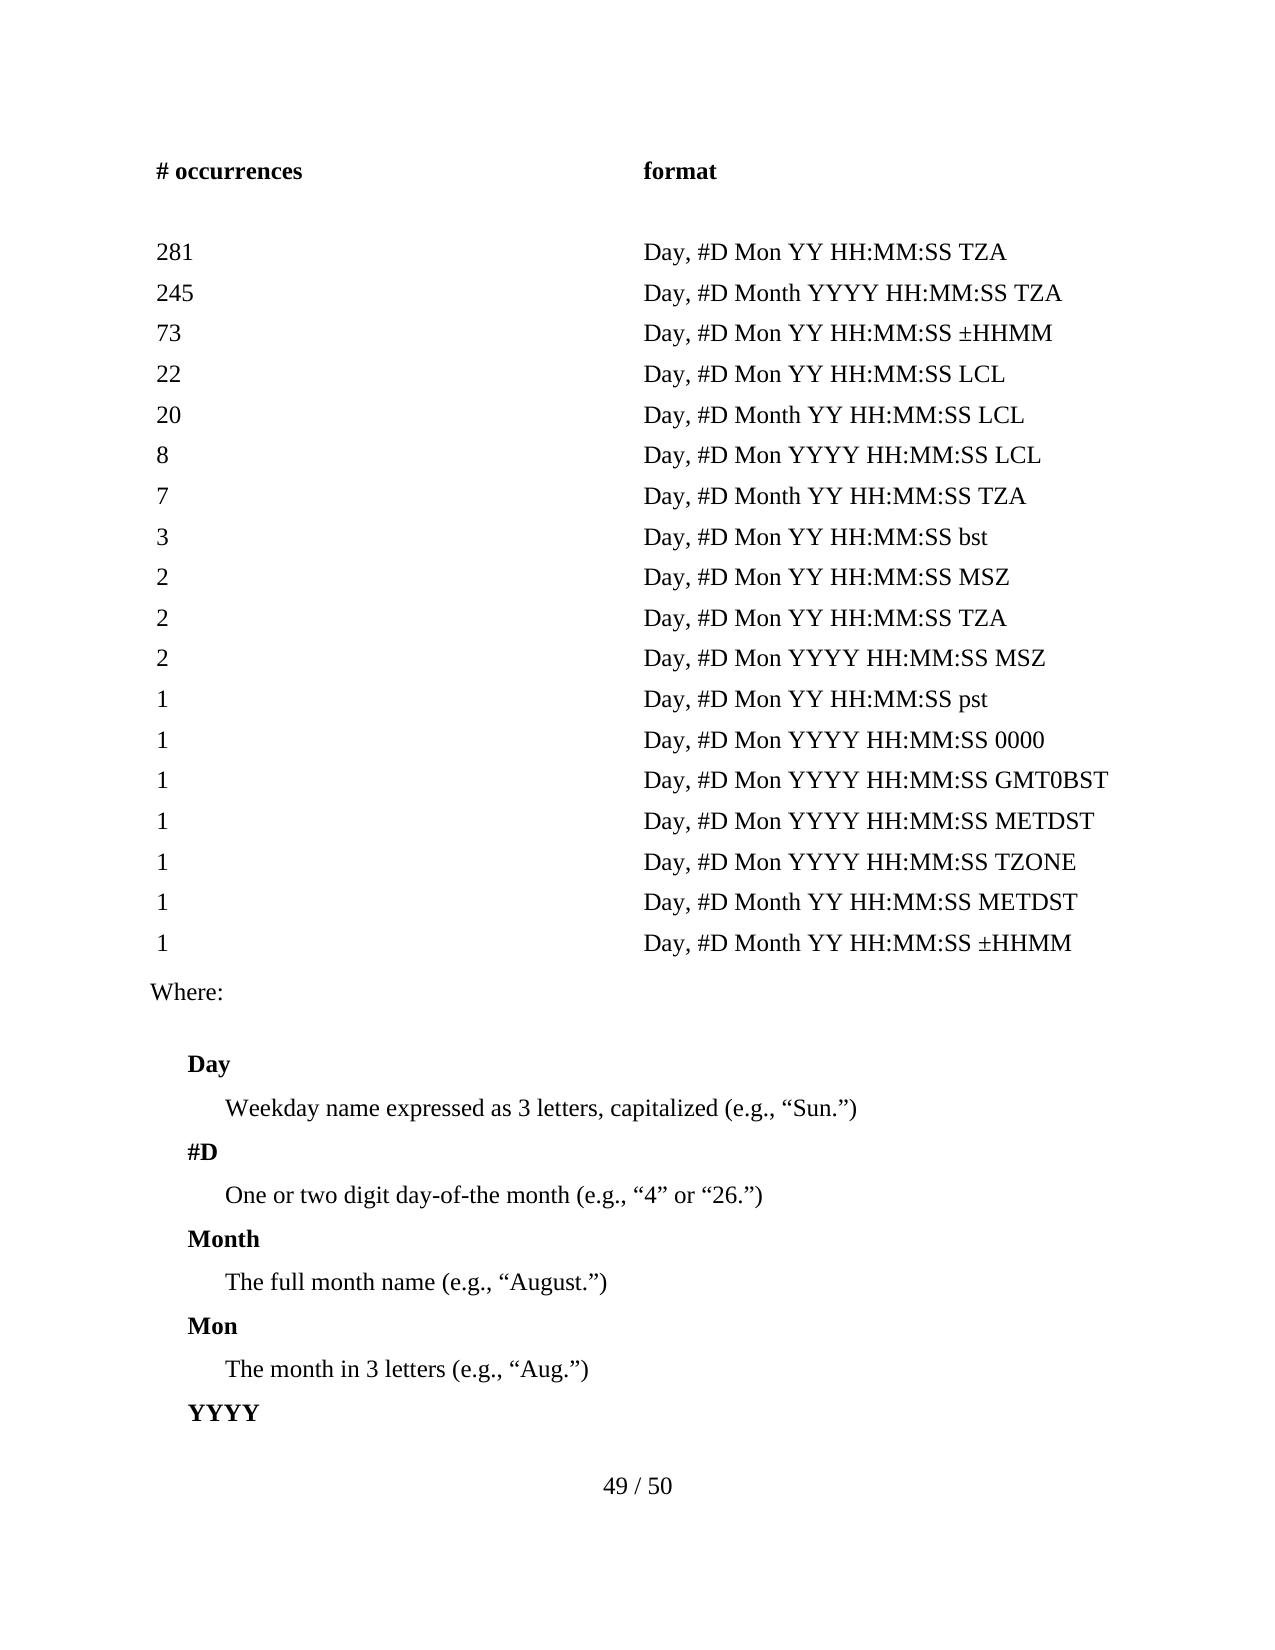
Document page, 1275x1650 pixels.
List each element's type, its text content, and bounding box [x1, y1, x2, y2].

table_cell Day, #D Mon YYYY HH:MM:SS METDST [638, 800, 1125, 841]
list Month [187, 1224, 1125, 1252]
table_cell 22 [150, 353, 637, 394]
table_cell 73 [150, 313, 637, 353]
table_cell 7 [150, 475, 637, 516]
table_cell Day, #D Mon YYYY HH:MM:SS LCL [638, 434, 1125, 475]
table_cell Day, #D Month YYYY HH:MM:SS TZA [638, 272, 1125, 312]
table_cell 1 [150, 800, 637, 841]
list Day [187, 1049, 1125, 1078]
table_cell Day, #D Mon YY HH:MM:SS TZA [638, 231, 1125, 272]
table_cell [638, 191, 1125, 231]
table_cell Day, #D Mon YYYY HH:MM:SS MSZ [638, 638, 1125, 678]
table_cell 1 [150, 719, 637, 759]
table_cell Day, #D Mon YY HH:MM:SS TZA [638, 597, 1125, 637]
table_cell 245 [150, 272, 637, 312]
table_cell 2 [150, 597, 637, 637]
table_cell 281 [150, 231, 637, 272]
table_cell Day, #D Mon YY HH:MM:SS ±HHMM [638, 313, 1125, 353]
list The month in 3 letters (e.g., “Aug.”) [187, 1354, 1125, 1383]
table_cell Day, #D Mon YYYY HH:MM:SS GMT0BST [638, 759, 1125, 800]
table_header # occurrences [150, 150, 637, 191]
table_cell 2 [150, 638, 637, 678]
table_cell Day, #D Month YY HH:MM:SS METDST [638, 881, 1125, 922]
list Mon [187, 1311, 1125, 1339]
table_cell 2 [150, 556, 637, 597]
table_cell Day, #D Mon YY HH:MM:SS bst [638, 516, 1125, 556]
table_header format [638, 150, 1125, 191]
table_cell 8 [150, 434, 637, 475]
table_cell Day, #D Mon YYYY HH:MM:SS 0000 [638, 719, 1125, 759]
list Weekday name expressed as 3 letters, capitalized (e.g., “Sun.”) [187, 1093, 1125, 1122]
table_cell 20 [150, 394, 637, 434]
table_cell Day, #D Month YY HH:MM:SS ±HHMM [638, 922, 1125, 962]
table_cell 1 [150, 922, 637, 962]
table_cell [150, 191, 637, 231]
list One or two digit day-of-the month (e.g., “4” or “26.”) [187, 1180, 1125, 1209]
table_cell Day, #D Mon YY HH:MM:SS LCL [638, 353, 1125, 394]
table_cell 1 [150, 841, 637, 881]
table_cell 3 [150, 516, 637, 556]
table_cell 1 [150, 678, 637, 719]
table_cell Day, #D Mon YY HH:MM:SS MSZ [638, 556, 1125, 597]
table_cell 1 [150, 759, 637, 800]
table_cell 1 [150, 881, 637, 922]
table_cell Day, #D Month YY HH:MM:SS LCL [638, 394, 1125, 434]
table_cell Day, #D Month YY HH:MM:SS TZA [638, 475, 1125, 516]
list YYYY [187, 1398, 1125, 1427]
table_cell Day, #D Mon YYYY HH:MM:SS TZONE [638, 841, 1125, 881]
text Where: [150, 977, 1125, 1006]
list The full month name (e.g., “August.”) [187, 1267, 1125, 1296]
list #D [187, 1137, 1125, 1165]
table_cell Day, #D Mon YY HH:MM:SS pst [638, 678, 1125, 719]
